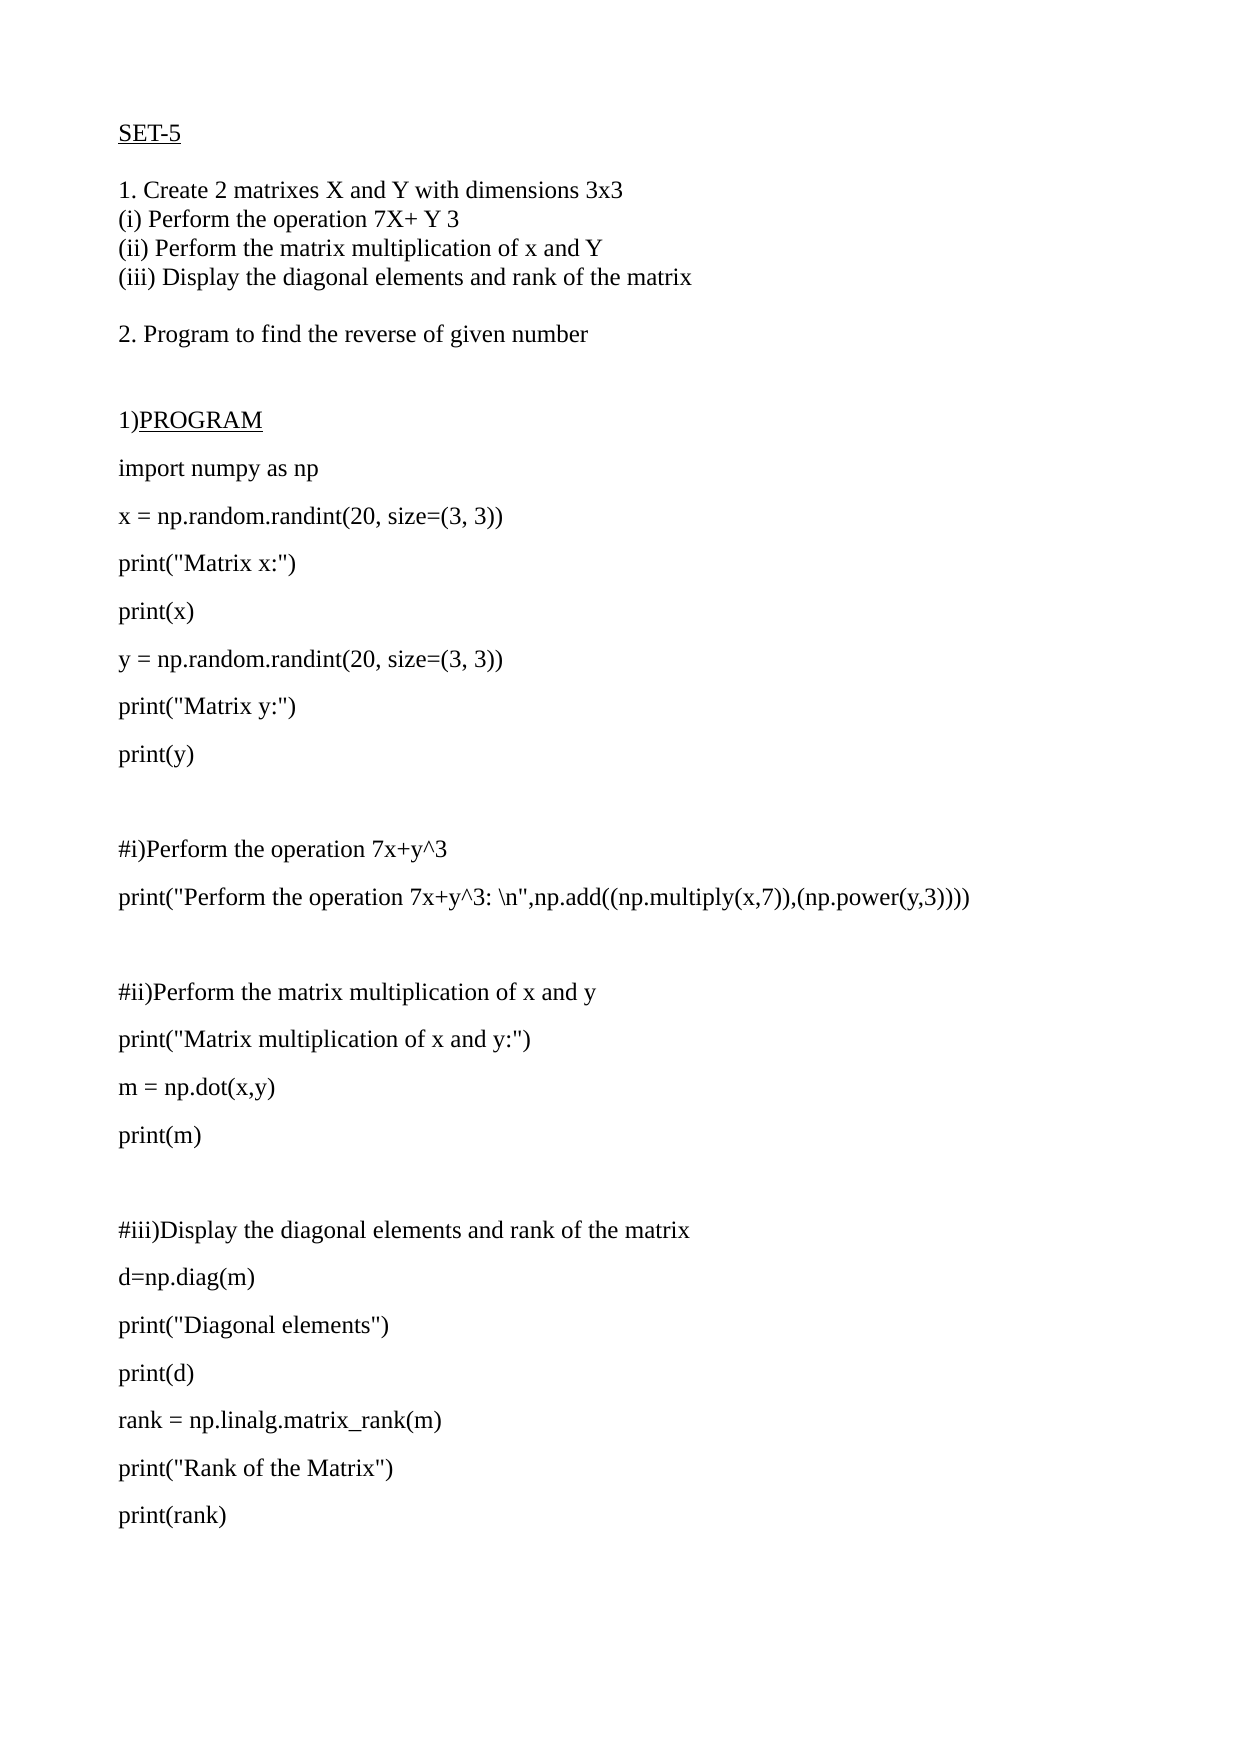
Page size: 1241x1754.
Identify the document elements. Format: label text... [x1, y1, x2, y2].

text import numpy as np [118, 453, 1122, 482]
text print(rank) [118, 1501, 1122, 1529]
text #i)Perform the operation 7x+y^3 [118, 834, 1122, 863]
text print("Perform the operation 7x+y^3: \n",np.add((np.multiply(x,7)),(np.power(y,3)))) [118, 882, 1122, 910]
text 2. Program to find the reverse of given number [118, 319, 1122, 348]
text print("Matrix multiplication of x and y:") [118, 1024, 1122, 1053]
text print("Diagonal elements") [118, 1310, 1122, 1339]
text #ii)Perform the matrix multiplication of x and y [118, 977, 1122, 1006]
text rank = np.linalg.matrix_rank(m) [118, 1405, 1122, 1434]
text SET-5 [118, 118, 1122, 147]
text print(m) [118, 1120, 1122, 1148]
text 1. Create 2 matrixes X and Y with dimensions 3x3 [118, 176, 1122, 204]
text (ii) Perform the matrix multiplication of x and Y [118, 233, 1122, 262]
text #iii)Display the diagonal elements and rank of the matrix [118, 1215, 1122, 1244]
text m = np.dot(x,y) [118, 1072, 1122, 1101]
text print(x) [118, 596, 1122, 625]
text (iii) Display the diagonal elements and rank of the matrix [118, 262, 1122, 291]
text 1)PROGRAM [118, 406, 1122, 434]
text y = np.random.randint(20, size=(3, 3)) [118, 644, 1122, 672]
text d=np.diag(m) [118, 1262, 1122, 1291]
text x = np.random.randint(20, size=(3, 3)) [118, 501, 1122, 529]
text print(d) [118, 1358, 1122, 1386]
text print(y) [118, 739, 1122, 768]
text print("Matrix y:") [118, 691, 1122, 720]
text print("Rank of the Matrix") [118, 1453, 1122, 1482]
text print("Matrix x:") [118, 548, 1122, 577]
text (i) Perform the operation 7X+ Y 3 [118, 204, 1122, 233]
